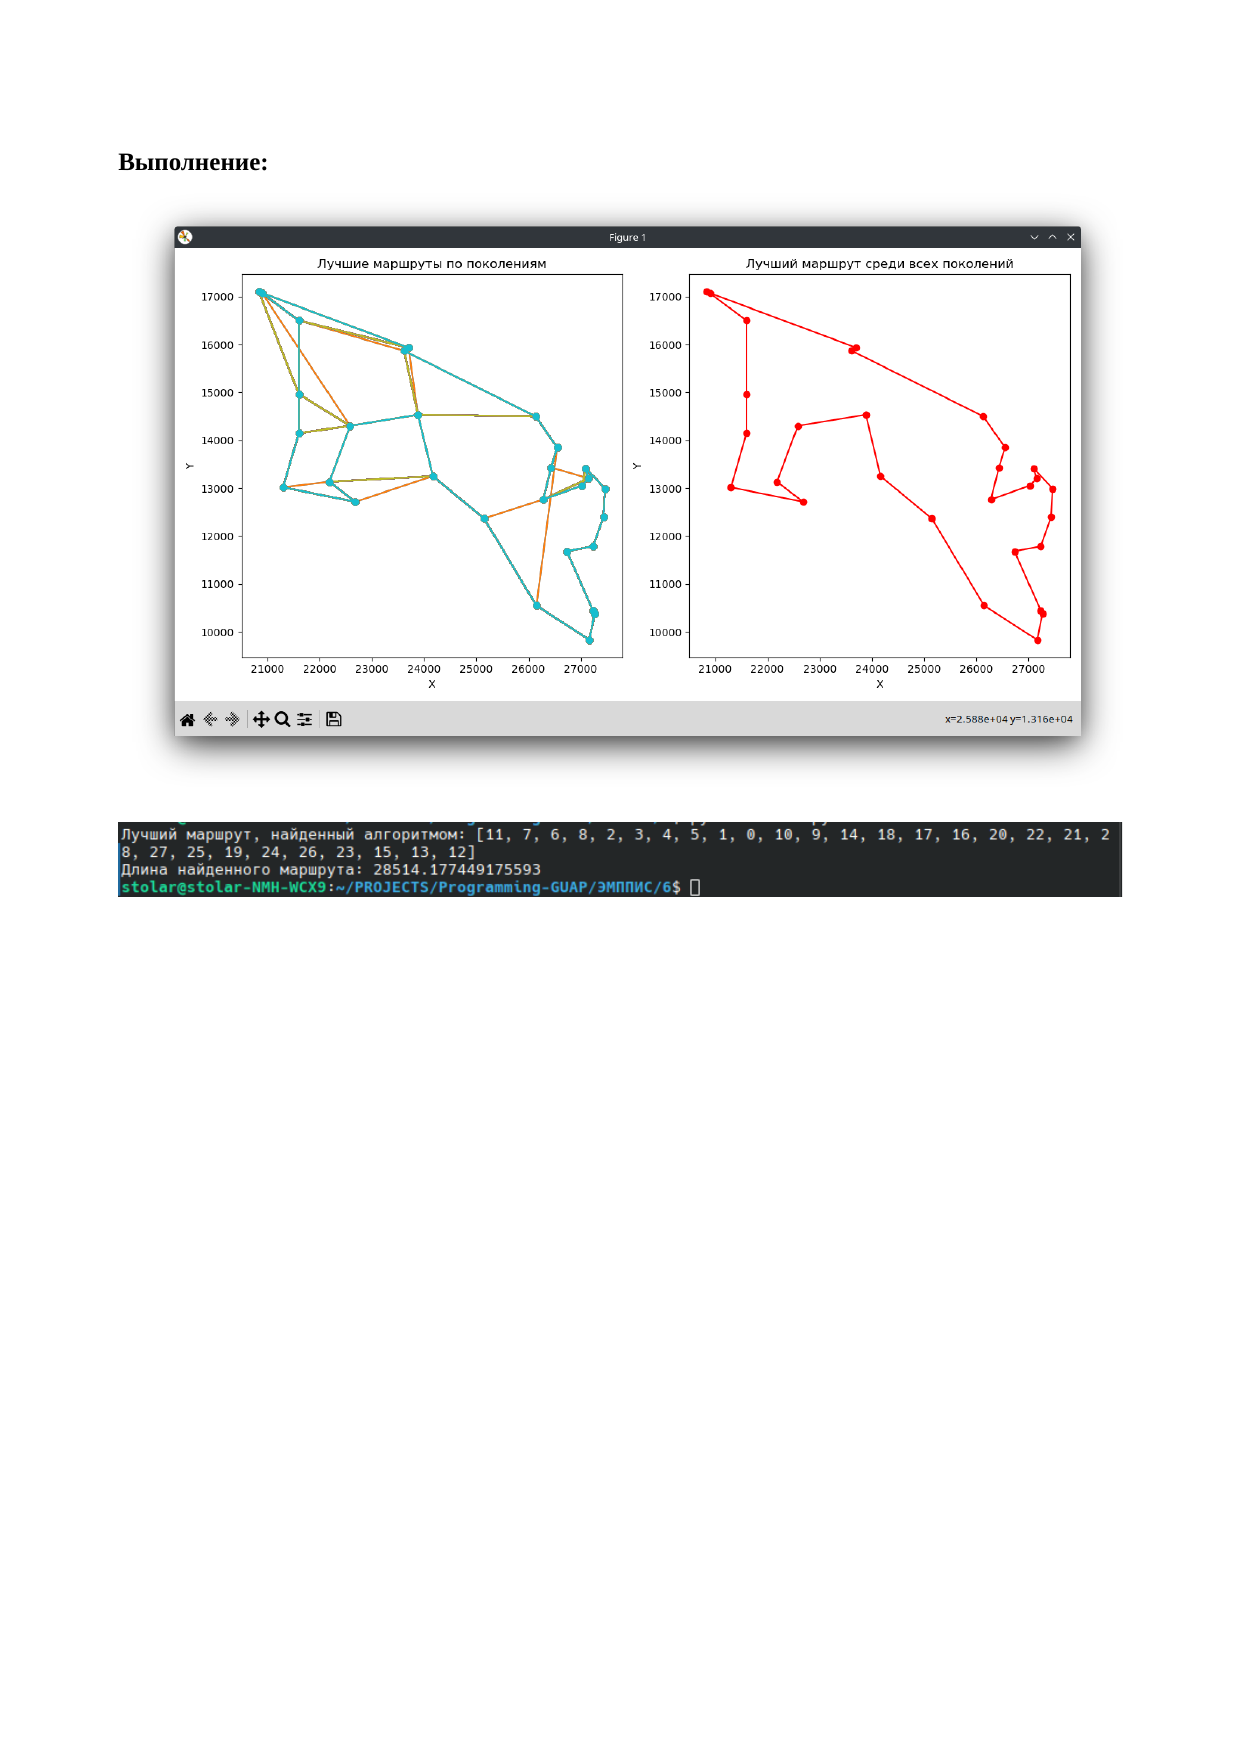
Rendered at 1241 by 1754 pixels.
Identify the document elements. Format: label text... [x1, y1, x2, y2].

picture [126, 186, 1130, 794]
picture [118, 822, 1123, 897]
text Выполнение: [118, 147, 1122, 176]
